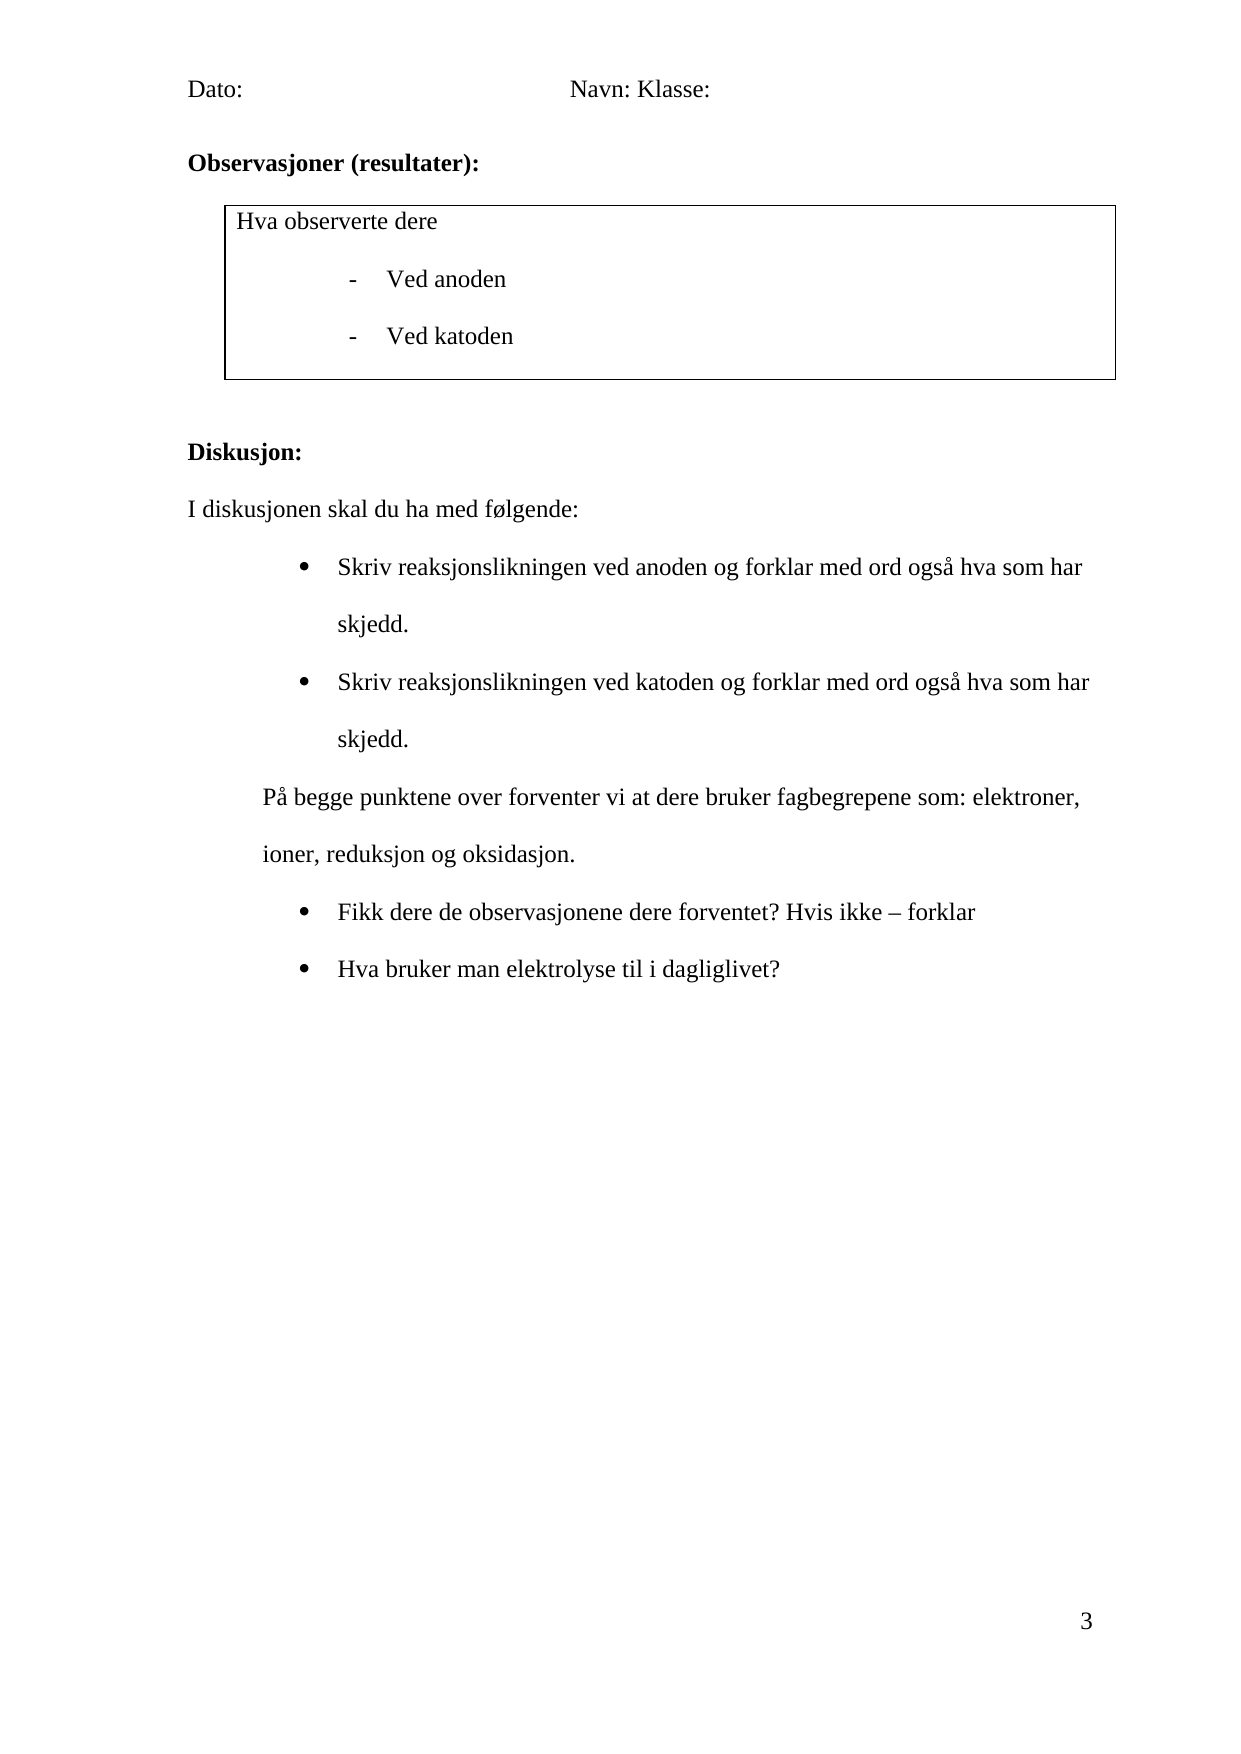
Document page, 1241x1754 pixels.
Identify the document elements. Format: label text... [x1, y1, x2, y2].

list Fikk dere de observasjonene dere forventet? Hvis ikke – forklar [300, 897, 1093, 926]
text I diskusjonen skal du ha med følgende: [187, 494, 1093, 523]
text Diskusjon: [187, 437, 1093, 466]
list Hva bruker man elektrolyse til i dagliglivet? [300, 954, 1093, 983]
text Observasjoner (resultater): [187, 148, 1093, 176]
table_header Hva observerte dere Ved anoden Ved katoden [226, 206, 1115, 378]
list På begge punktene over forventer vi at dere bruker fagbegrepene som: elektroner, ioner, reduksjon og oksidasjon. [262, 782, 1093, 868]
list Skriv reaksjonslikningen ved anoden og forklar med ord også hva som har skjedd. [300, 552, 1093, 638]
list Skriv reaksjonslikningen ved katoden og forklar med ord også hva som har skjedd. [300, 667, 1093, 753]
